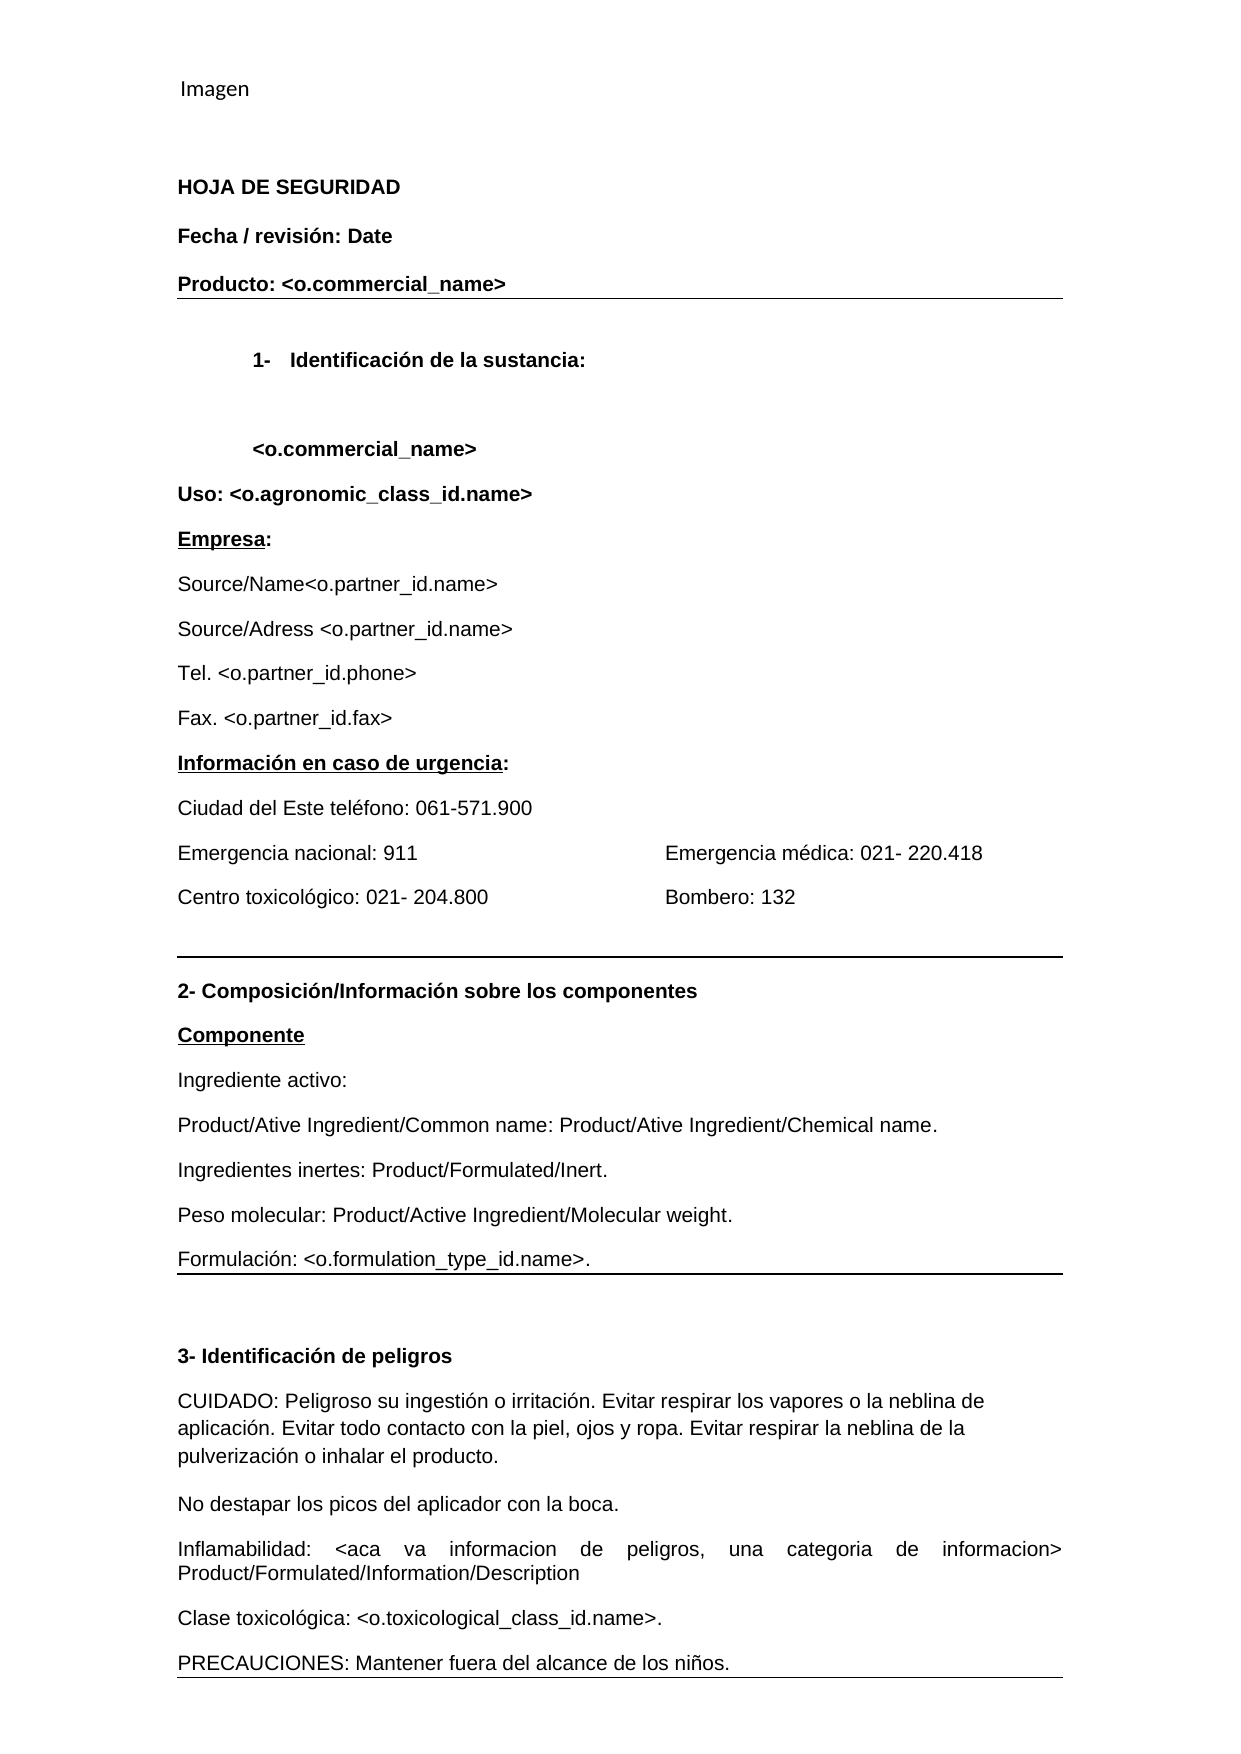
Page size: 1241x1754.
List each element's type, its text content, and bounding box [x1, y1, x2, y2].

text Clase toxicológica: <o.toxicological_class_id.name>. [177, 1606, 1063, 1629]
list <o.commercial_name> [252, 437, 1063, 461]
text Ingredientes inertes: Product/Formulated/Inert. [177, 1158, 1063, 1182]
text Ciudad del Este teléfono: 061-571.900 [177, 796, 1063, 819]
text Tel. <o.partner_id.phone> [177, 661, 1063, 685]
text Fax. <o.partner_id.fax> [177, 706, 1063, 730]
text Inflamabilidad: <aca va informacion de peligros, una categoria de informacion> Product/Formulated/Information/Description [177, 1537, 1063, 1585]
text Emergencia nacional: 911 Emergencia médica: 021- 220.418 [177, 840, 1063, 864]
text CUIDADO: Peligroso su ingestión o irritación. Evitar respirar los vapores o la neblina de aplicación. Evitar todo contacto con la piel, ojos y ropa. Evitar respirar la neblina de la pulverización o inhalar el producto. [177, 1389, 1063, 1468]
text PRECAUCIONES: Mantener fuera del alcance de los niños. [177, 1650, 1063, 1677]
text Información en caso de urgencia: [177, 751, 1063, 775]
text 2- Composición/Información sobre los componentes [177, 978, 1063, 1002]
text 3- Identificación de peligros [177, 1344, 1063, 1368]
text Product/Ative Ingredient/Common name: Product/Ative Ingredient/Chemical name. [177, 1113, 1063, 1137]
text Componente [177, 1023, 1063, 1047]
text Uso: <o.agronomic_class_id.name> [177, 482, 1063, 506]
list Identificación de la sustancia: [252, 348, 1063, 372]
text Formulación: <o.formulation_type_id.name>. [177, 1247, 1063, 1273]
text Source/Adress <o.partner_id.name> [177, 616, 1063, 640]
text Empresa: [177, 527, 1063, 551]
text Centro toxicológico: 021- 204.800 Bombero: 132 [177, 885, 1063, 909]
text Source/Name<o.partner_id.name> [177, 572, 1063, 596]
text Ingrediente activo: [177, 1068, 1063, 1092]
text Peso molecular: Product/Active Ingredient/Molecular weight. [177, 1202, 1063, 1226]
text No destapar los picos del aplicador con la boca. [177, 1492, 1063, 1516]
